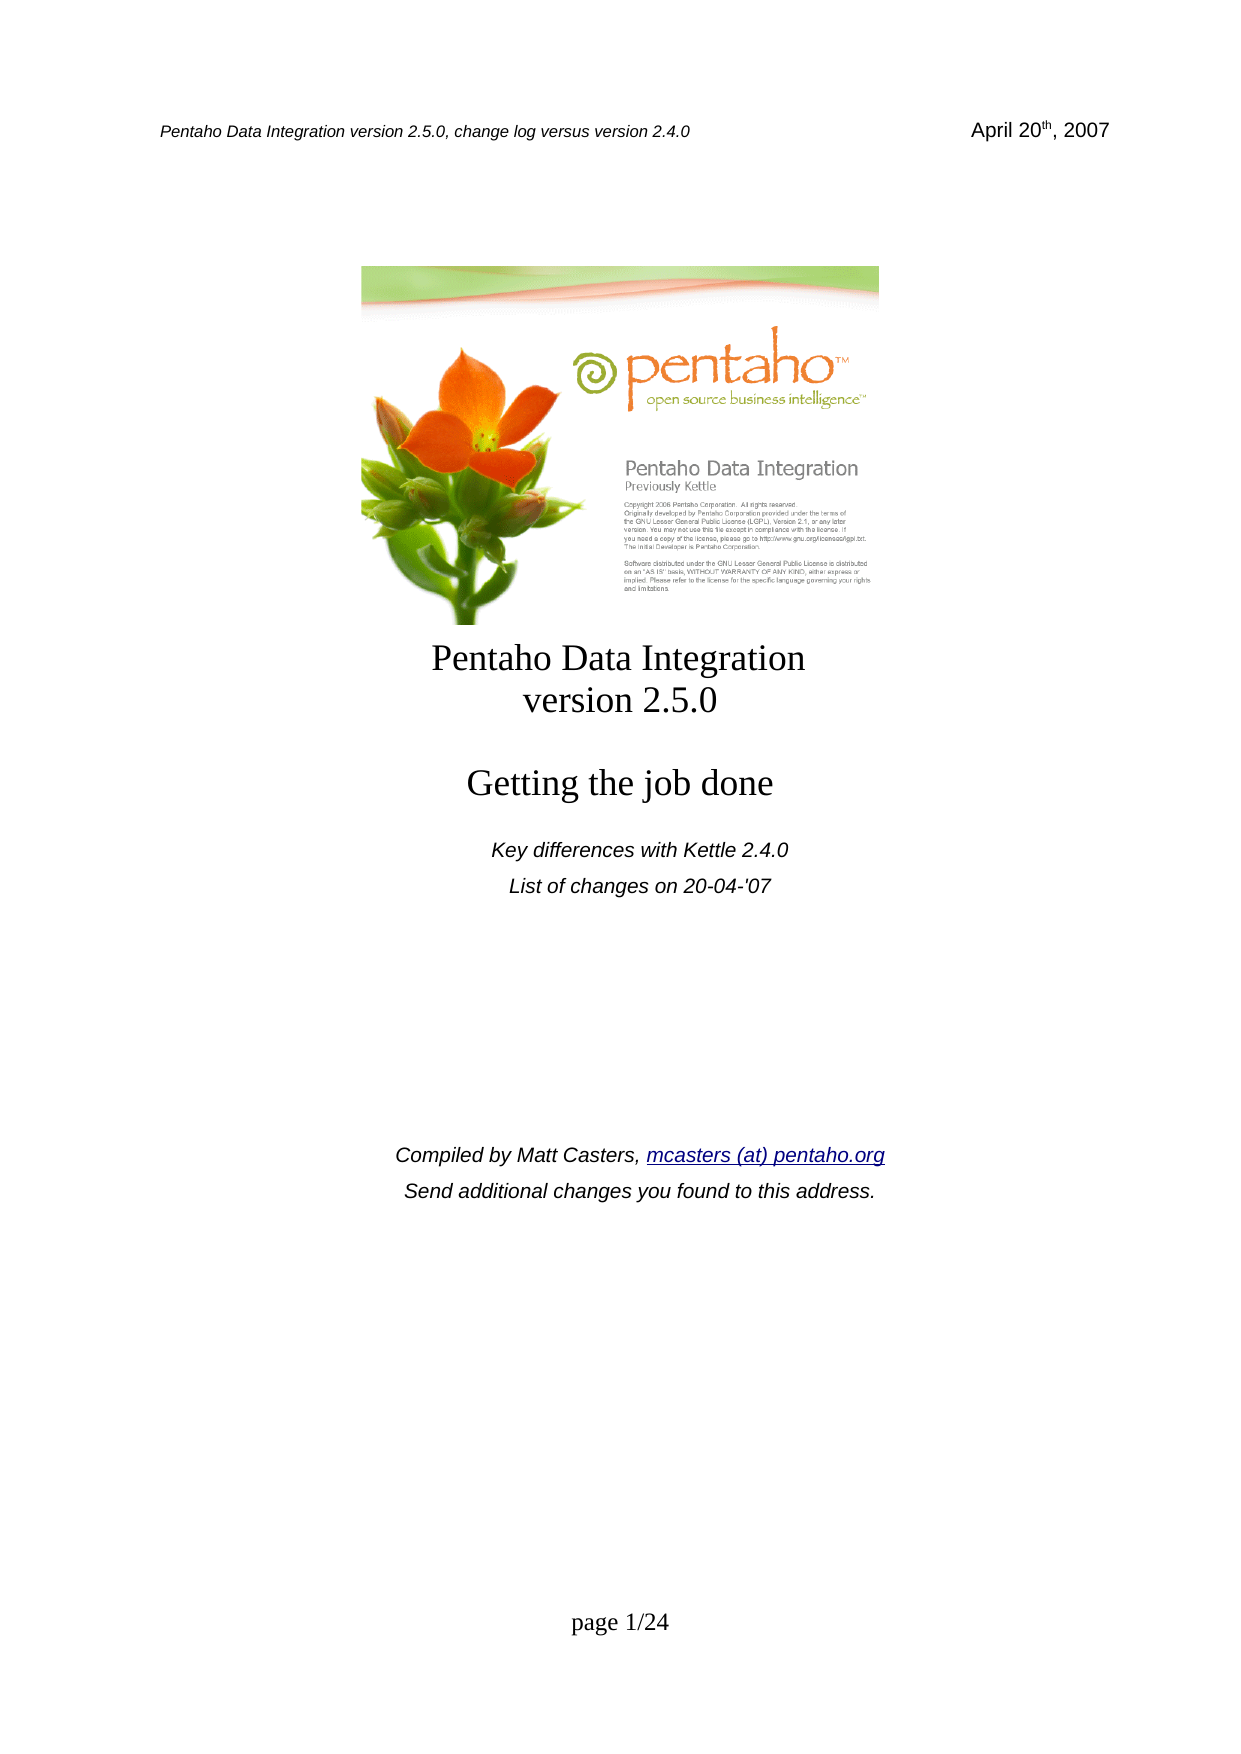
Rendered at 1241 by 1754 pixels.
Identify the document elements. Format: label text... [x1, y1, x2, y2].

text Send additional changes you found to this address. [118, 1179, 1122, 1202]
text Compiled by Matt Casters, mcasters (at) pentaho.org [118, 1143, 1122, 1167]
picture [361, 266, 879, 625]
text Key differences with Kettle 2.4.0 [118, 839, 1122, 862]
text version 2.5.0 [118, 678, 1122, 720]
text Pentaho Data Integration [118, 637, 1122, 678]
text Getting the job done [118, 762, 1122, 803]
text List of changes on 20-04-'07 [118, 875, 1122, 898]
